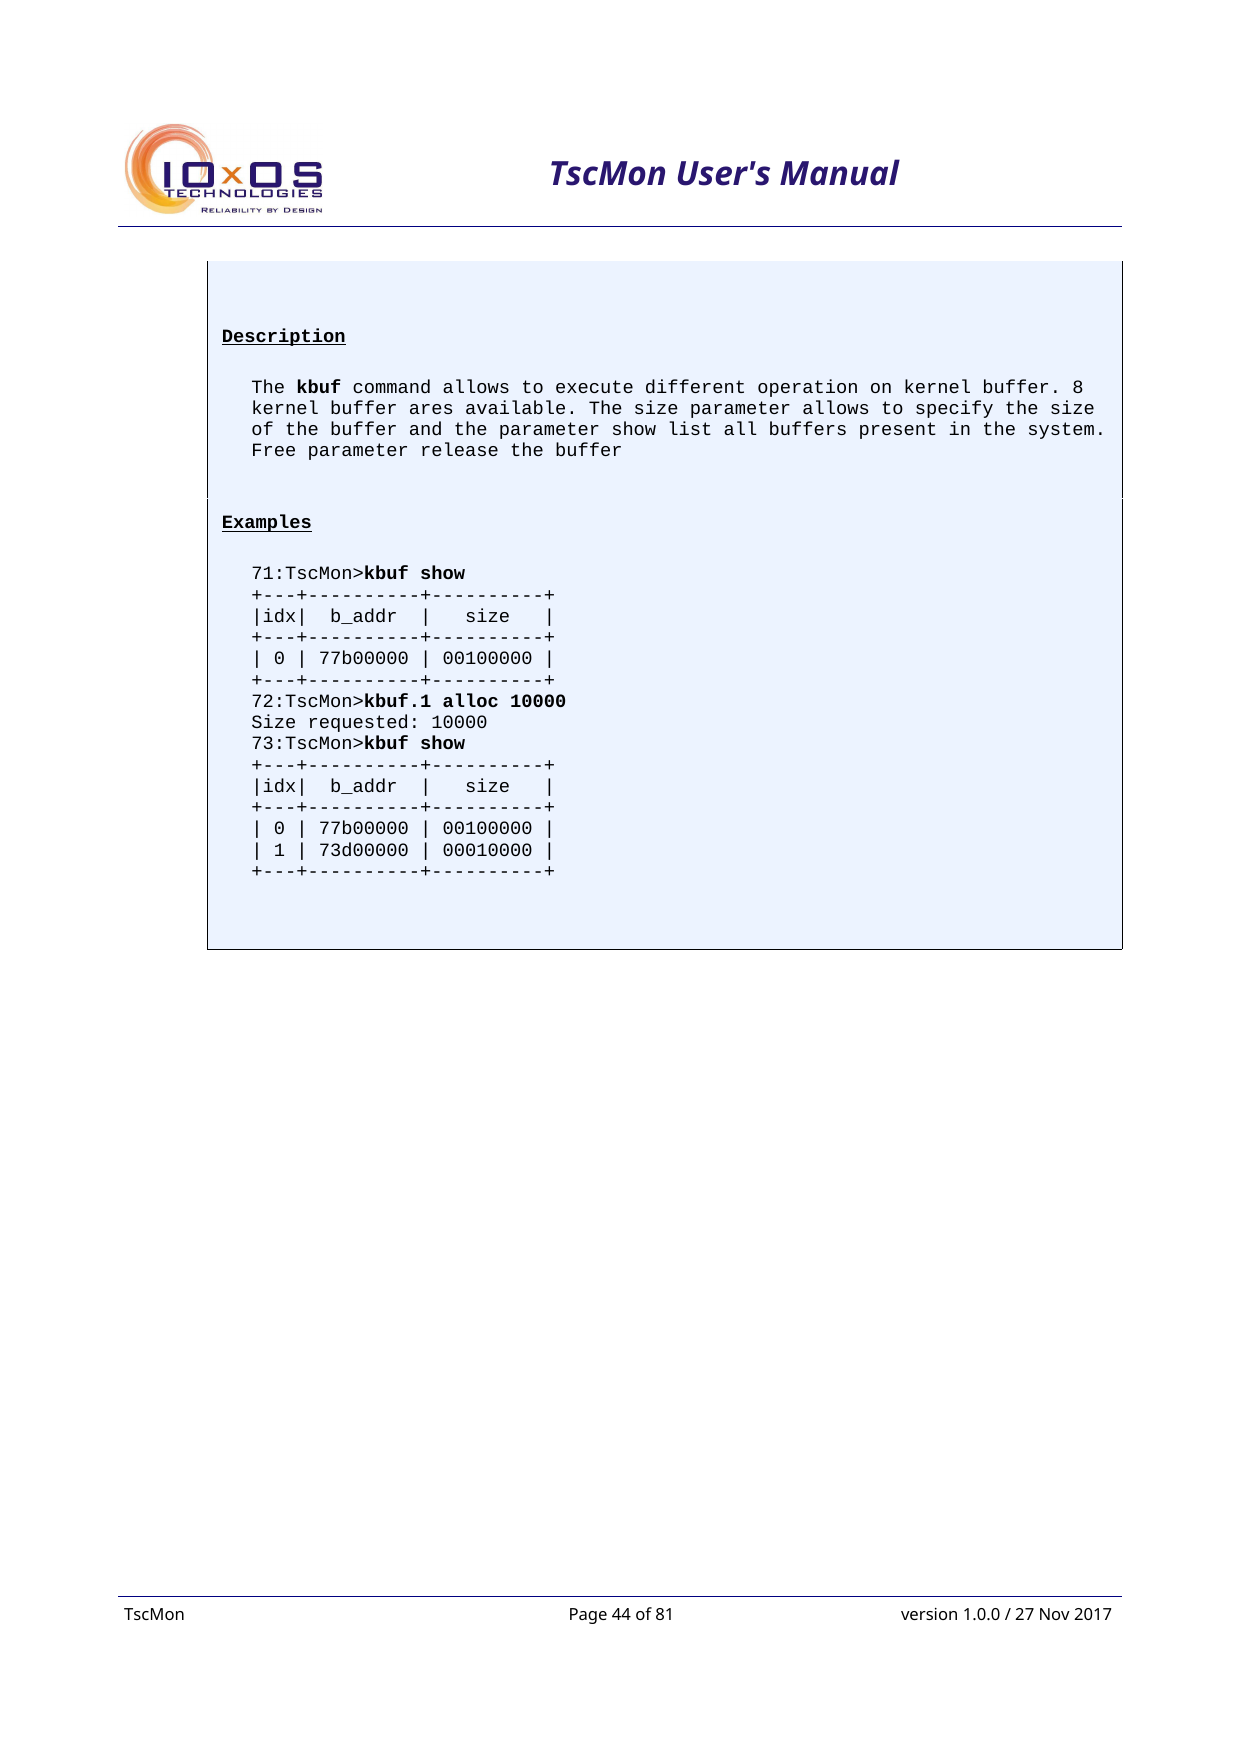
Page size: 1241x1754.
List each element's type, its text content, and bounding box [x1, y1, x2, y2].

text +---+----------+----------+ [208, 628, 1122, 649]
text 73:TscMon>kbuf show [208, 734, 1122, 755]
text 72:TscMon>kbuf.1 alloc 10000 [208, 692, 1122, 713]
text |idx| b_addr | size | [208, 777, 1122, 798]
text +---+----------+----------+ [208, 755, 1122, 777]
text | 0 | 77b00000 | 00100000 | [208, 819, 1122, 840]
subtitle Description [208, 312, 1122, 363]
text Size requested: 10000 [208, 713, 1122, 734]
text +---+----------+----------+ [208, 798, 1122, 819]
text The kbuf command allows to execute different operation on kernel buffer. 8 kernel buffer ares available. The size parameter allows to specify the size of the buffer and the parameter show list all buffers present in the system. Free parameter release the buffer [208, 363, 1122, 462]
picture [123, 123, 323, 217]
text |idx| b_addr | size | [208, 607, 1122, 628]
text 71:TscMon>kbuf show [208, 549, 1122, 585]
text +---+----------+----------+ [208, 670, 1122, 692]
text | 1 | 73d00000 | 00010000 | [208, 840, 1122, 862]
text +---+----------+----------+ [208, 585, 1122, 607]
text | 0 | 77b00000 | 00100000 | [208, 649, 1122, 670]
text +---+----------+----------+ [208, 862, 1122, 898]
subtitle Examples [208, 498, 1122, 549]
